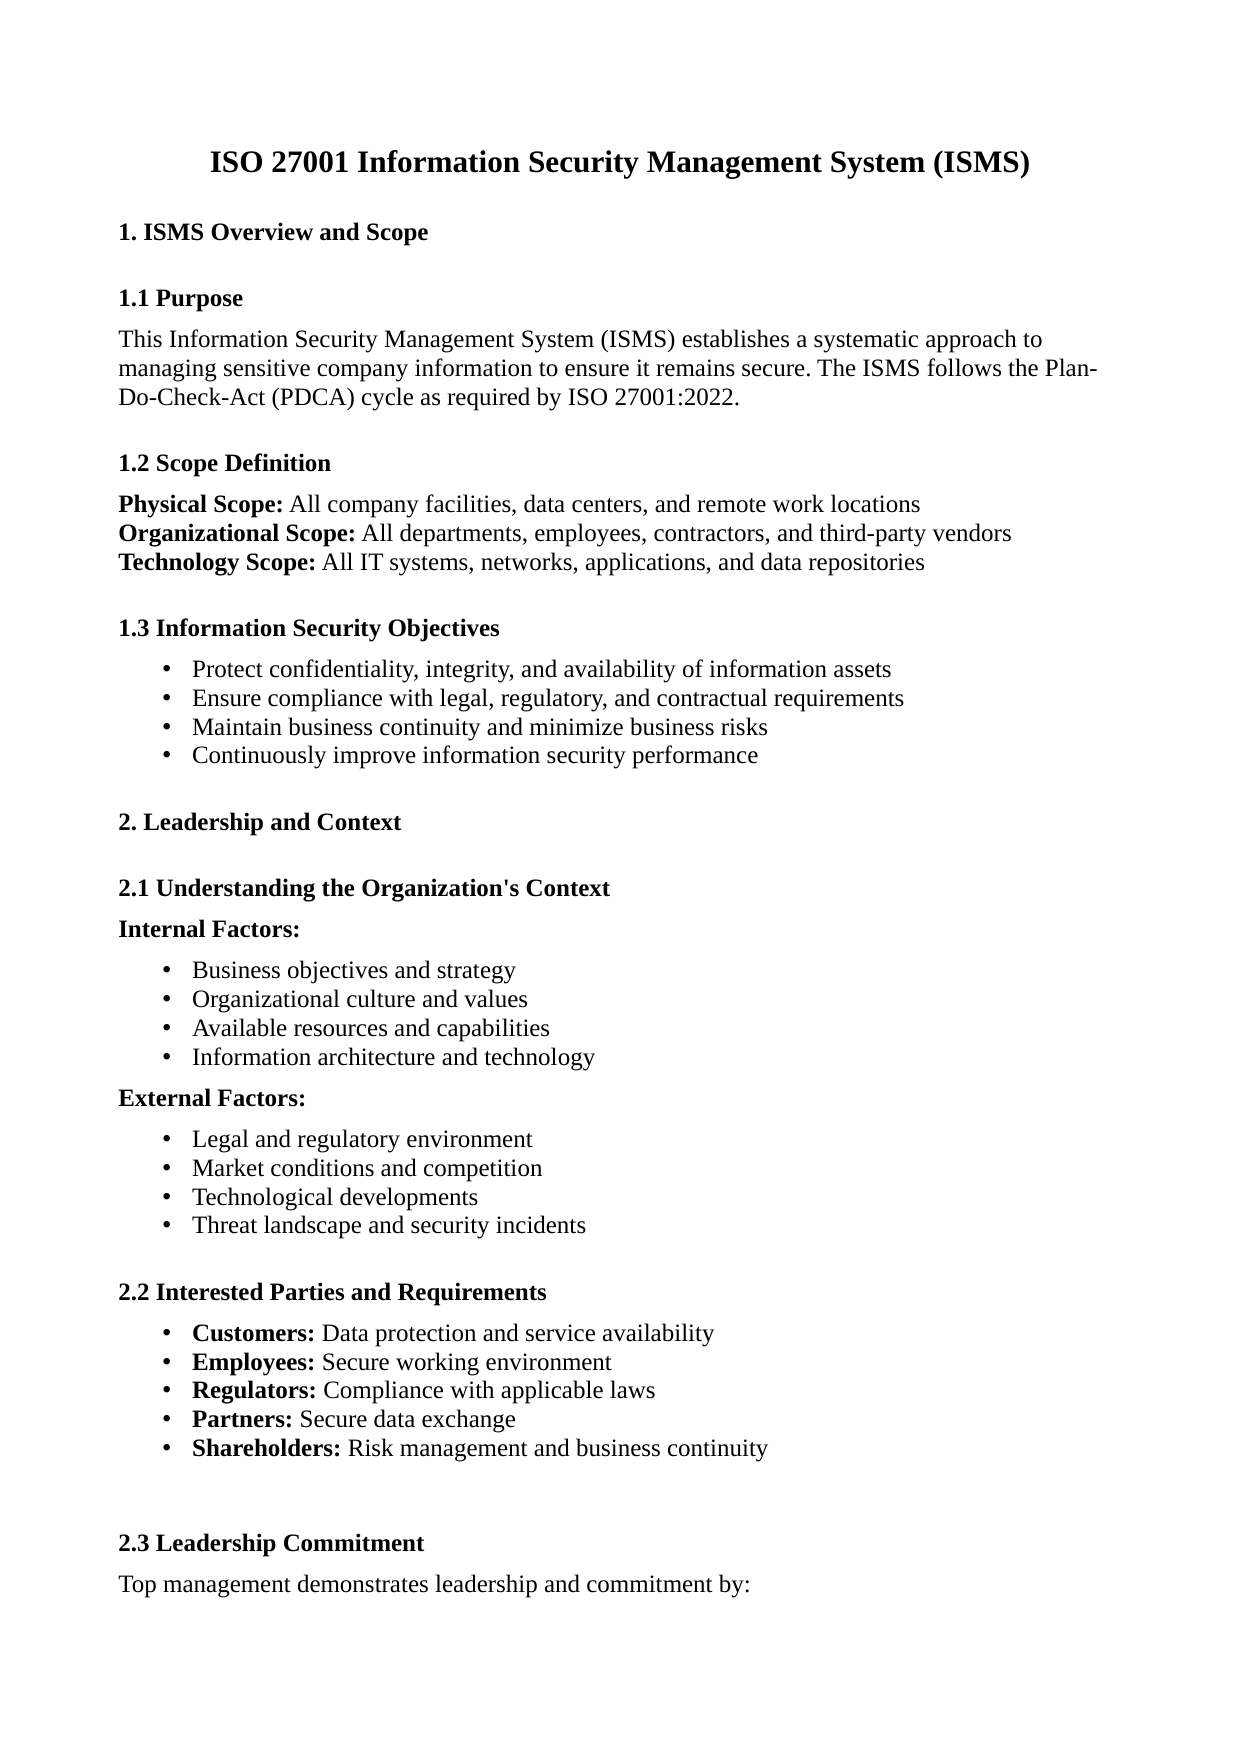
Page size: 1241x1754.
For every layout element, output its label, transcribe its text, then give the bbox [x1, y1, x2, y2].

list Partners: Secure data exchange [162, 1404, 1122, 1433]
list Regulators: Compliance with applicable laws [162, 1375, 1122, 1404]
list Available resources and capabilities [162, 1013, 1122, 1042]
text This Information Security Management System (ISMS) establishes a systematic approach to managing sensitive company information to ensure it remains secure. The ISMS follows the Plan-Do-Check-Act (PDCA) cycle as required by ISO 27001:2022. [118, 324, 1122, 410]
list Shareholders: Risk management and business continuity [162, 1433, 1122, 1462]
list Ensure compliance with legal, regulatory, and contractual requirements [162, 683, 1122, 712]
list Information architecture and technology [162, 1042, 1122, 1070]
subtitle 2.3 Leadership Commitment [118, 1499, 1122, 1557]
list Market conditions and competition [162, 1153, 1122, 1182]
subtitle 2.1 Understanding the Organization's Context [118, 873, 1122, 902]
list Maintain business continuity and minimize business risks [162, 712, 1122, 740]
subtitle 2. Leadership and Context [118, 807, 1122, 835]
subtitle 1.2 Scope Definition [118, 448, 1122, 477]
list Legal and regulatory environment [162, 1124, 1122, 1153]
text Top management demonstrates leadership and commitment by: [118, 1569, 1122, 1598]
subtitle 1.1 Purpose [118, 283, 1122, 312]
text External Factors: [118, 1083, 1122, 1112]
subtitle ISO 27001 Information Security Management System (ISMS) [118, 143, 1122, 179]
list Employees: Secure working environment [162, 1347, 1122, 1375]
list Business objectives and strategy [162, 955, 1122, 984]
list Customers: Data protection and service availability [162, 1318, 1122, 1347]
text Internal Factors: [118, 914, 1122, 943]
subtitle 2.2 Interested Parties and Requirements [118, 1277, 1122, 1305]
list Organizational culture and values [162, 984, 1122, 1013]
list Continuously improve information security performance [162, 740, 1122, 769]
list Technological developments [162, 1182, 1122, 1210]
list Protect confidentiality, integrity, and availability of information assets [162, 654, 1122, 683]
text Physical Scope: All company facilities, data centers, and remote work locations Organizational Scope: All departments, employees, contractors, and third-party vendors Technology Scope: All IT systems, networks, applications, and data repositories [118, 489, 1122, 575]
list Threat landscape and security incidents [162, 1210, 1122, 1239]
subtitle 1. ISMS Overview and Scope [118, 217, 1122, 245]
subtitle 1.3 Information Security Objectives [118, 613, 1122, 642]
